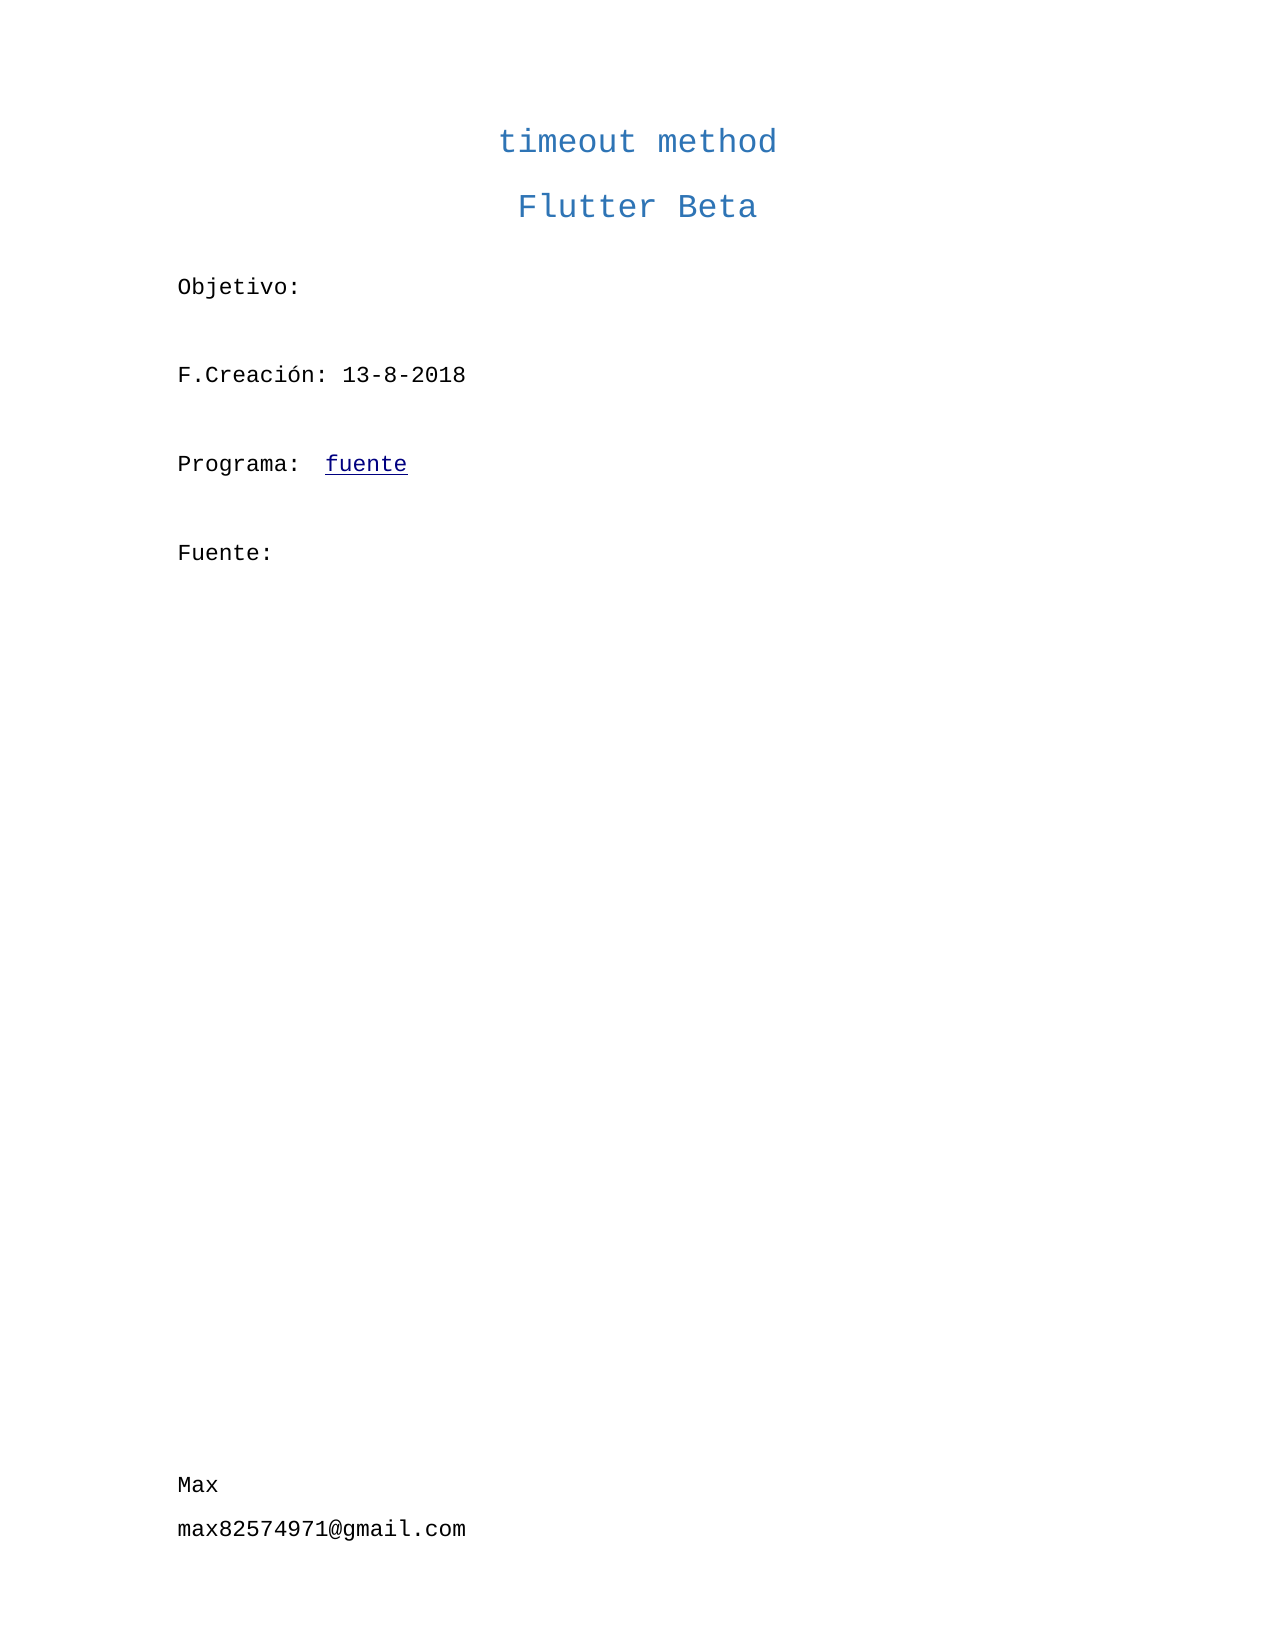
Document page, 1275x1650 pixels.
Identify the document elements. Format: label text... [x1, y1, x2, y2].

subtitle Flutter Beta [177, 190, 1098, 228]
text F.Creación: 13-8-2018 [177, 364, 1098, 390]
text Objetivo: [177, 275, 1098, 301]
text Max [177, 1473, 1098, 1499]
text Fuente: [177, 541, 1098, 567]
text max82574971@gmail.com [177, 1517, 1098, 1543]
subtitle timeout method [177, 125, 1098, 163]
text Programa: fuente [177, 452, 1098, 478]
